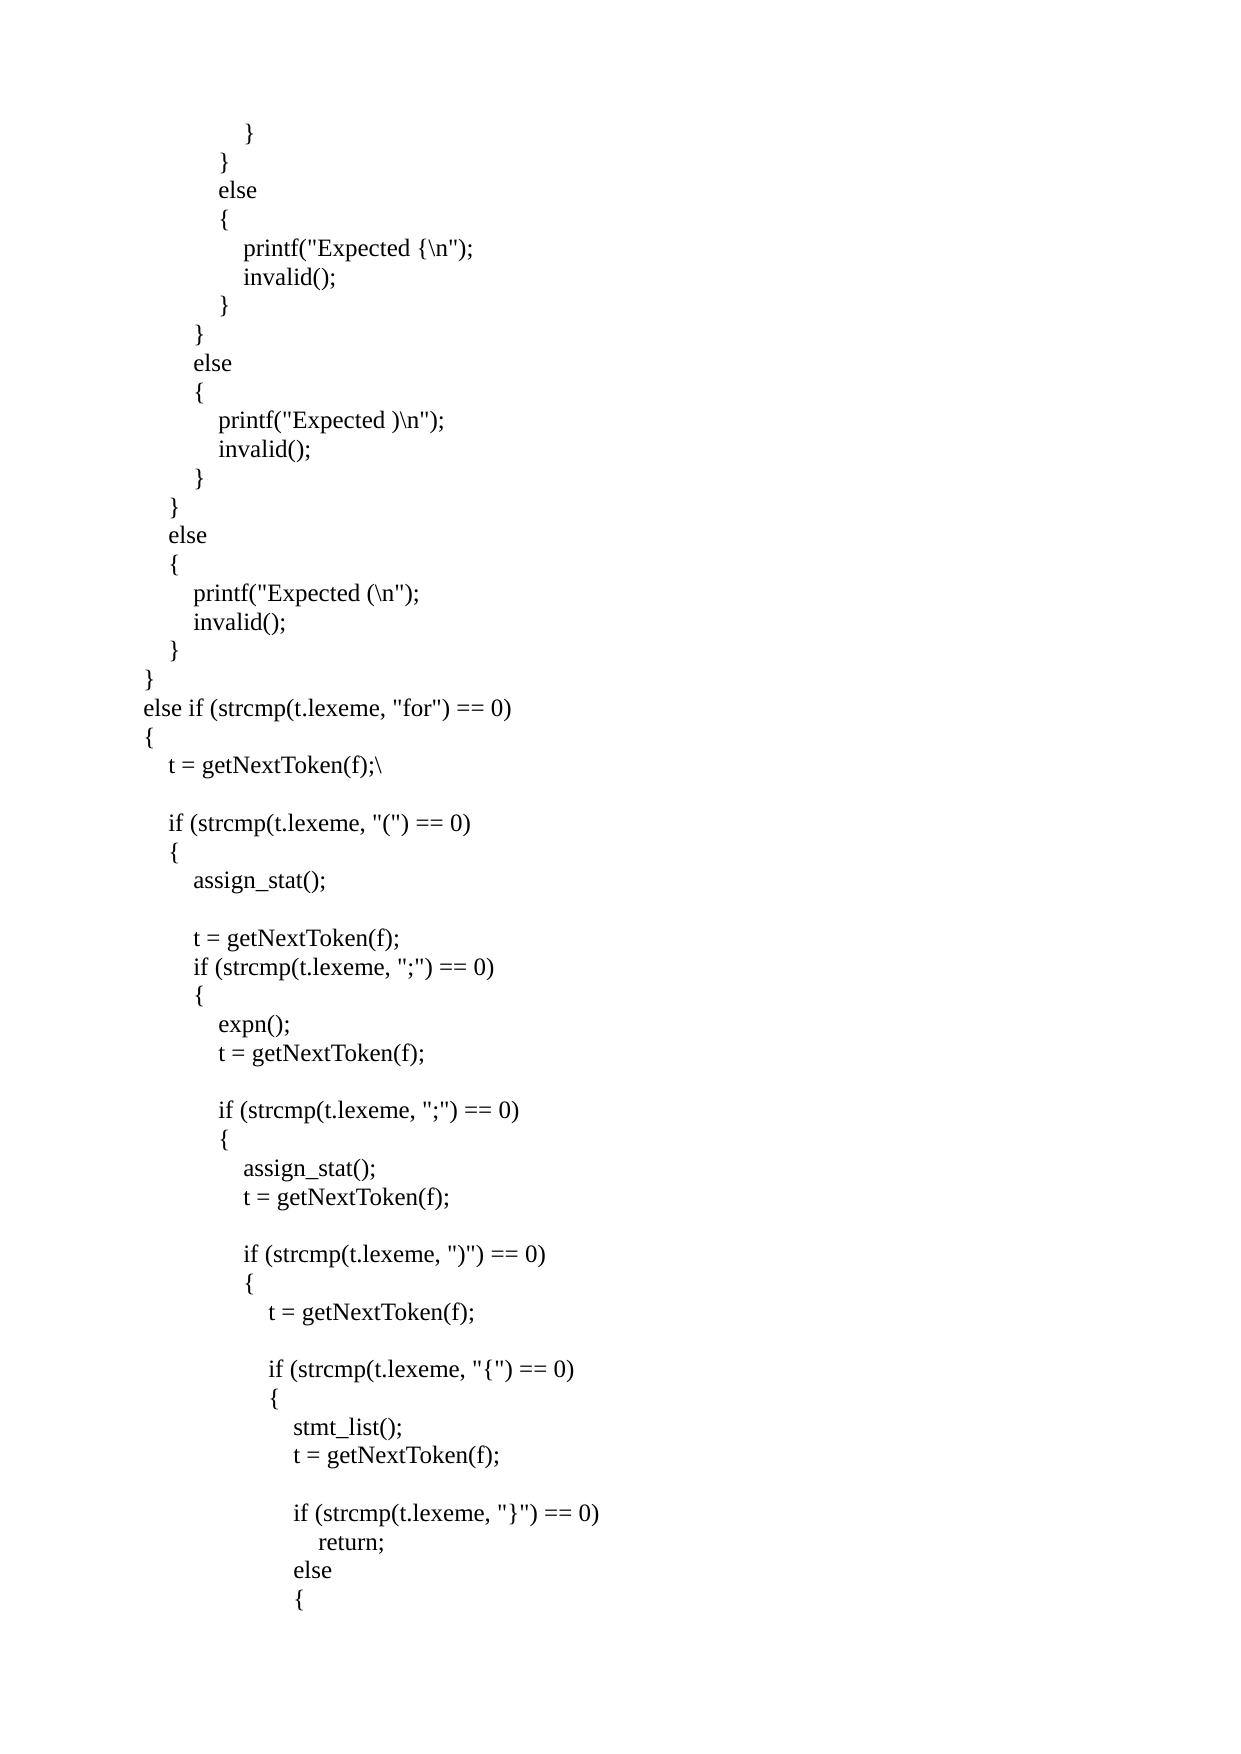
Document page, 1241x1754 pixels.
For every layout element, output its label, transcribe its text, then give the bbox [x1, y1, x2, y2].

text { [118, 1584, 1122, 1613]
text else [118, 1556, 1122, 1584]
text invalid(); [118, 434, 1122, 463]
text invalid(); [118, 262, 1122, 291]
text printf("Expected {\n"); [118, 233, 1122, 262]
text { [118, 837, 1122, 866]
text t = getNextToken(f); [118, 1441, 1122, 1469]
text return; [118, 1527, 1122, 1556]
text if (strcmp(t.lexeme, "}") == 0) [118, 1498, 1122, 1527]
text { [118, 204, 1122, 233]
text { [118, 377, 1122, 406]
text t = getNextToken(f);\ [118, 751, 1122, 779]
text else [118, 348, 1122, 377]
text { [118, 981, 1122, 1009]
text printf("Expected (\n"); [118, 578, 1122, 607]
text t = getNextToken(f); [118, 1038, 1122, 1067]
text } [118, 291, 1122, 319]
text t = getNextToken(f); [118, 1182, 1122, 1211]
text if (strcmp(t.lexeme, "(") == 0) [118, 808, 1122, 837]
text if (strcmp(t.lexeme, "{") == 0) [118, 1354, 1122, 1383]
text { [118, 722, 1122, 751]
text stmt_list(); [118, 1412, 1122, 1441]
text { [118, 1268, 1122, 1297]
text else if (strcmp(t.lexeme, "for") == 0) [118, 693, 1122, 722]
text t = getNextToken(f); [118, 923, 1122, 952]
text { [118, 1383, 1122, 1412]
text { [118, 1124, 1122, 1153]
text } [118, 636, 1122, 664]
text if (strcmp(t.lexeme, ";") == 0) [118, 952, 1122, 981]
text } [118, 118, 1122, 147]
text else [118, 521, 1122, 549]
text assign_stat(); [118, 866, 1122, 894]
text } [118, 463, 1122, 492]
text assign_stat(); [118, 1153, 1122, 1182]
text if (strcmp(t.lexeme, ";") == 0) [118, 1096, 1122, 1124]
text } [118, 147, 1122, 176]
text t = getNextToken(f); [118, 1297, 1122, 1326]
text } [118, 492, 1122, 521]
text if (strcmp(t.lexeme, ")") == 0) [118, 1239, 1122, 1268]
text } [118, 664, 1122, 693]
text else [118, 176, 1122, 204]
text { [118, 549, 1122, 578]
text printf("Expected )\n"); [118, 406, 1122, 434]
text } [118, 319, 1122, 348]
text expn(); [118, 1009, 1122, 1038]
text invalid(); [118, 607, 1122, 636]
